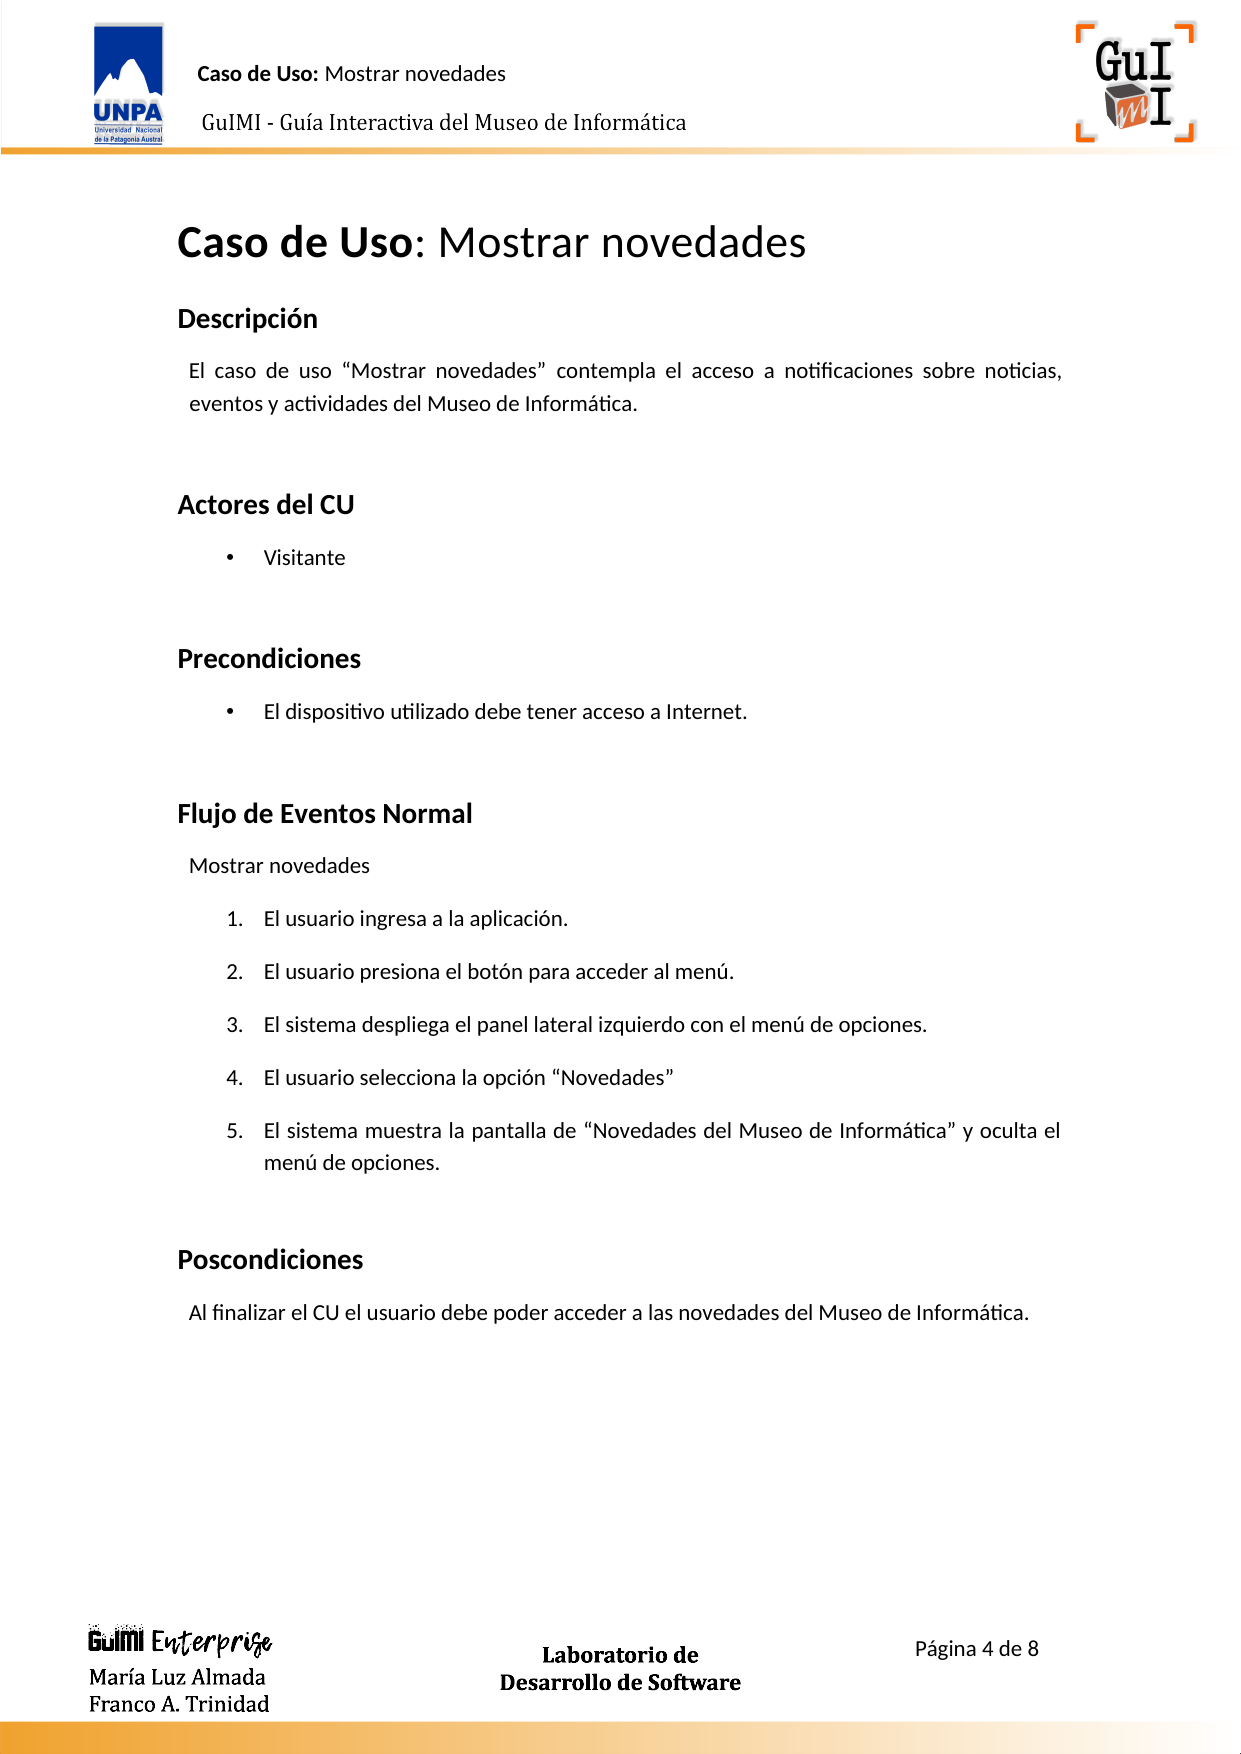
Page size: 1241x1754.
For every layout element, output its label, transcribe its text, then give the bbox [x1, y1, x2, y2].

list El dispositivo utilizado debe tener acceso a Internet. [226, 697, 1063, 725]
text Al finalizar el CU el usuario debe poder acceder a las novedades del Museo de Informática. [188, 1298, 1063, 1326]
subtitle Actores del CU [177, 486, 1063, 522]
text El caso de uso “Mostrar novedades” contempla el acceso a notificaciones sobre noticias, eventos y actividades del Museo de Informática. [188, 357, 1063, 417]
subtitle Precondiciones [177, 641, 1063, 676]
list Visitante [226, 543, 1063, 571]
list Mostrar novedades [188, 851, 1063, 879]
list El sistema despliega el panel lateral izquierdo con el menú de opciones. [226, 1010, 1063, 1038]
subtitle Poscondiciones [177, 1241, 1063, 1277]
text Caso de Uso: Mostrar novedades [177, 213, 1063, 269]
list El sistema muestra la pantalla de “Novedades del Museo de Informática” y oculta el menú de opciones. [226, 1116, 1063, 1177]
subtitle Descripción [177, 300, 1063, 336]
picture [0, 1613, 1241, 1754]
list El usuario ingresa a la aplicación. [226, 904, 1063, 932]
subtitle Flujo de Eventos Normal [177, 795, 1063, 830]
picture [0, 0, 1241, 155]
list El usuario selecciona la opción “Novedades” [226, 1063, 1063, 1091]
list El usuario presiona el botón para acceder al menú. [226, 957, 1063, 985]
